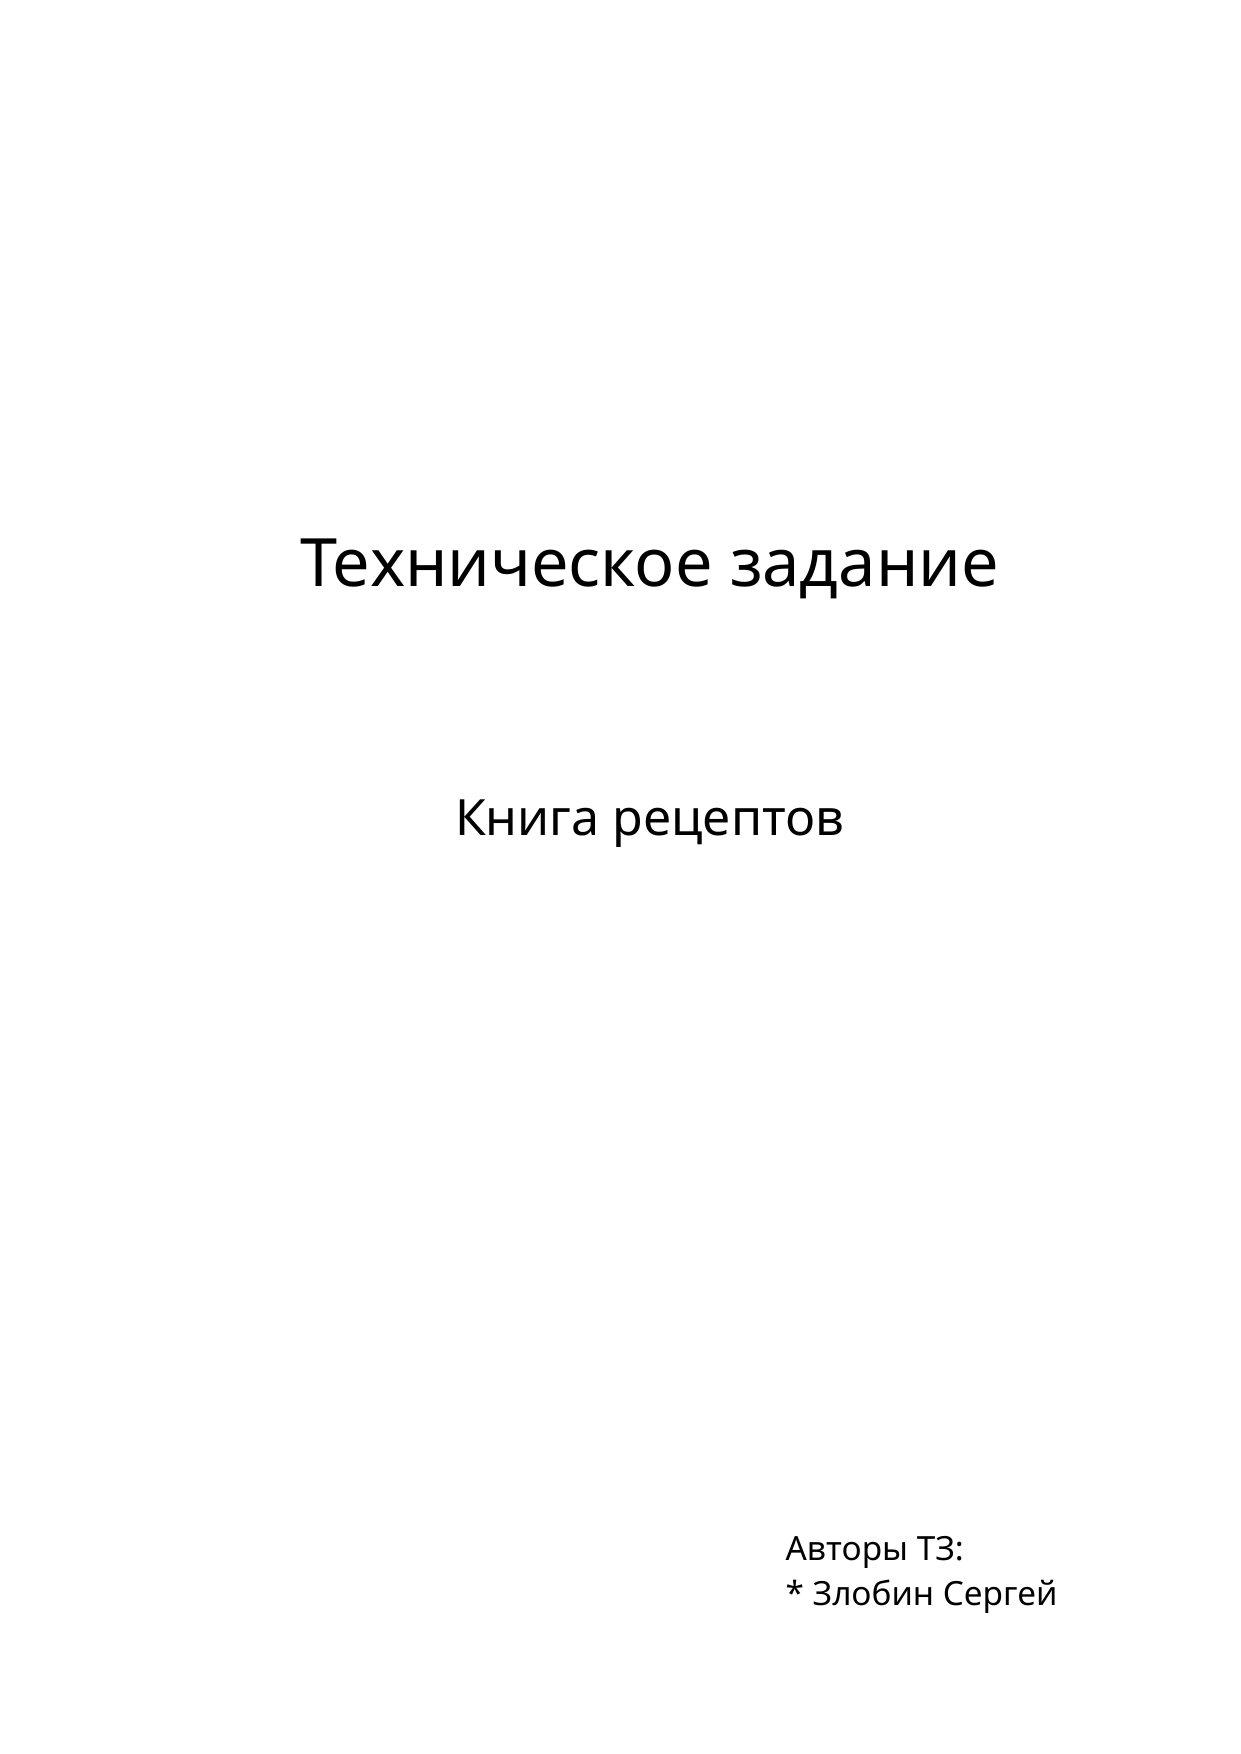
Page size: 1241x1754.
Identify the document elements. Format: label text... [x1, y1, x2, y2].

text Техническое задание [118, 515, 1181, 606]
text * Злобин Сергей [118, 1570, 1181, 1615]
text Книга рецептов [118, 782, 1181, 850]
text Авторы ТЗ: [118, 1524, 1181, 1570]
